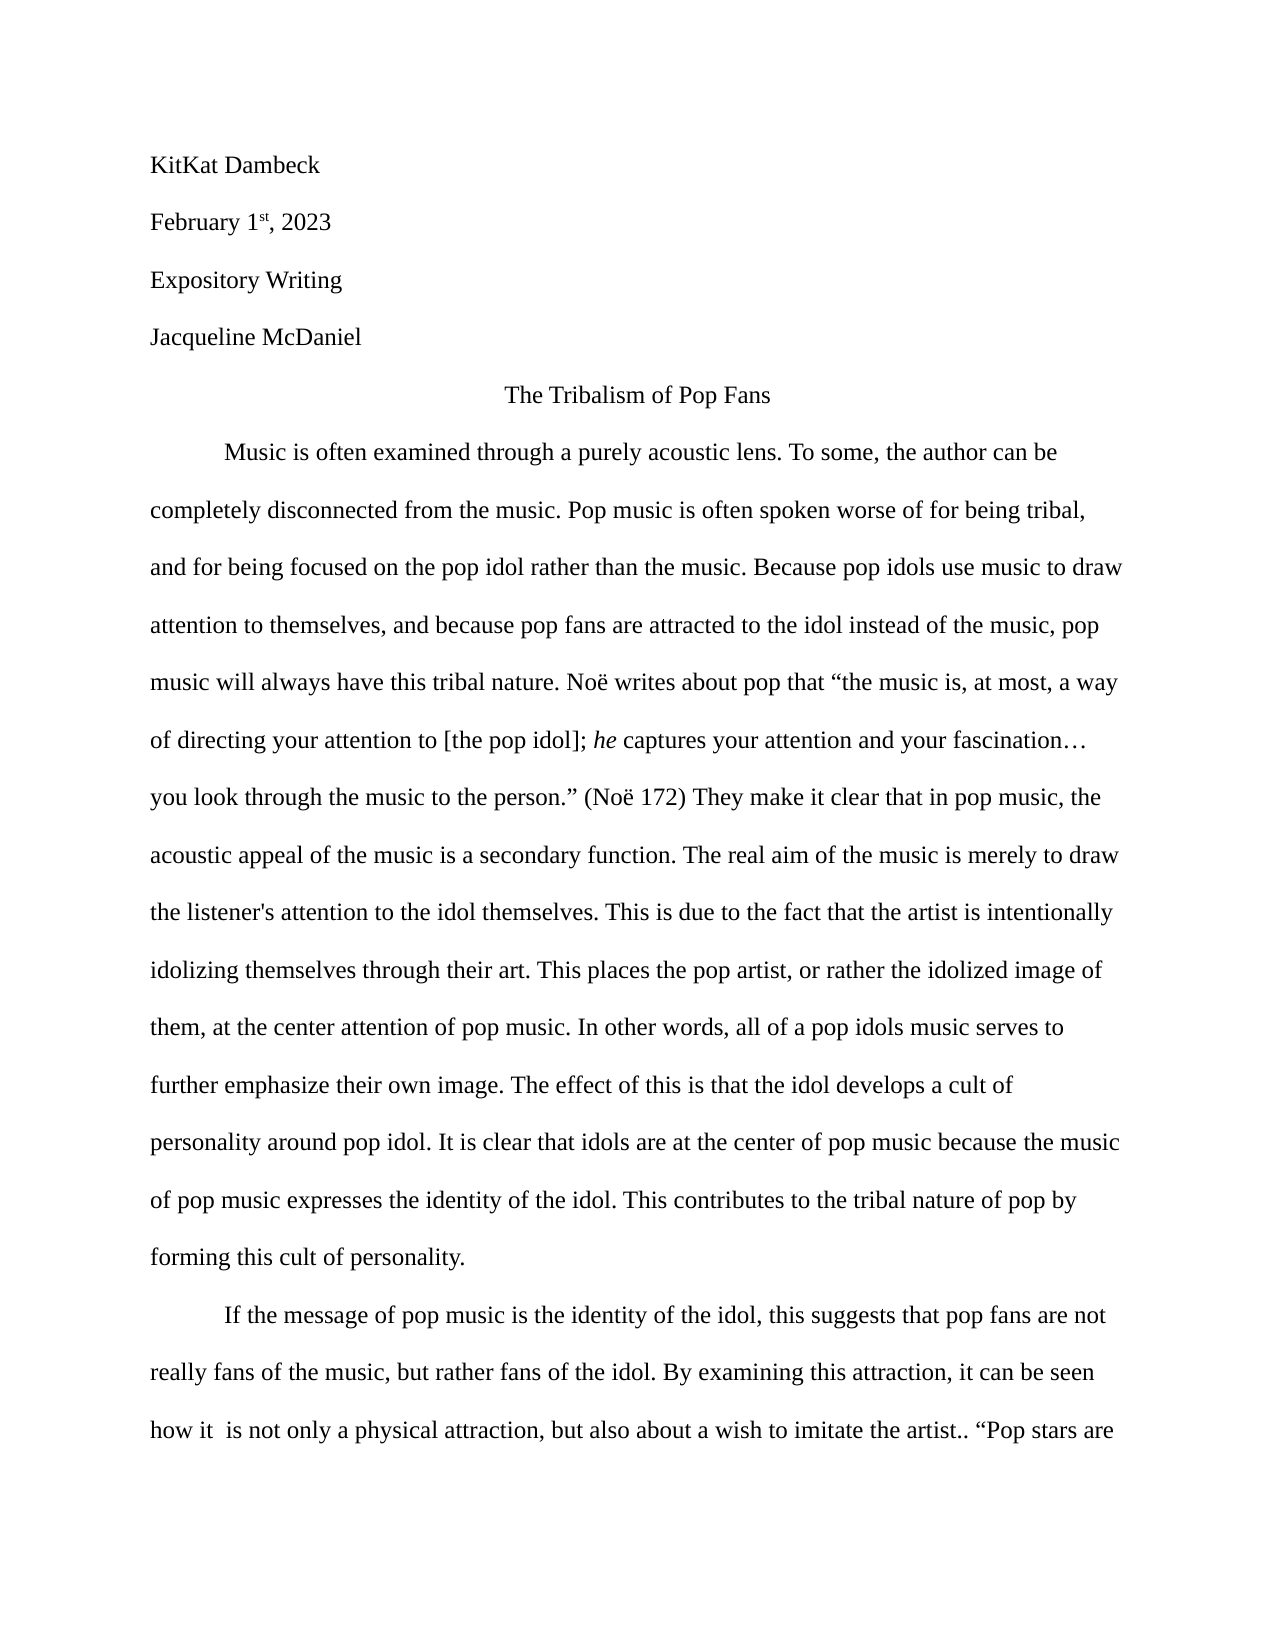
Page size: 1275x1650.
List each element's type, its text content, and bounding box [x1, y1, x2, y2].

text KitKat Dambeck [150, 150, 1125, 179]
text The Tribalism of Pop Fans [150, 380, 1125, 409]
text Expository Writing [150, 265, 1125, 294]
text February 1st, 2023 [150, 207, 1125, 236]
text Music is often examined through a purely acoustic lens. To some, the author can be completely disconnected from the music. Pop music is often spoken worse of for being tribal, and for being focused on the pop idol rather than the music. Because pop idols use music to draw attention to themselves, and because pop fans are attracted to the idol instead of the music, pop music will always have this tribal nature. Noë writes about pop that “the music is, at most, a way of directing your attention to [the pop idol]; he captures your attention and your fascination… you look through the music to the person.” (Noë 172) They make it clear that in pop music, the acoustic appeal of the music is a secondary function. The real aim of the music is merely to draw the listener's attention to the idol themselves. This is due to the fact that the artist is intentionally idolizing themselves through their art. This places the pop artist, or rather the idolized image of them, at the center attention of pop music. In other words, all of a pop idols music serves to further emphasize their own image. The effect of this is that the idol develops a cult of personality around pop idol. It is clear that idols are at the center of pop music because the music of pop music expresses the identity of the idol. This contributes to the tribal nature of pop by forming this cult of personality. [150, 437, 1125, 1271]
text If the message of pop music is the identity of the idol, this suggests that pop fans are not really fans of the music, but rather fans of the idol. By examining this attraction, it can be seen how it is not only a physical attraction, but also about a wish to imitate the artist.. “Pop stars are [150, 1300, 1125, 1444]
text Jacqueline McDaniel [150, 322, 1125, 351]
